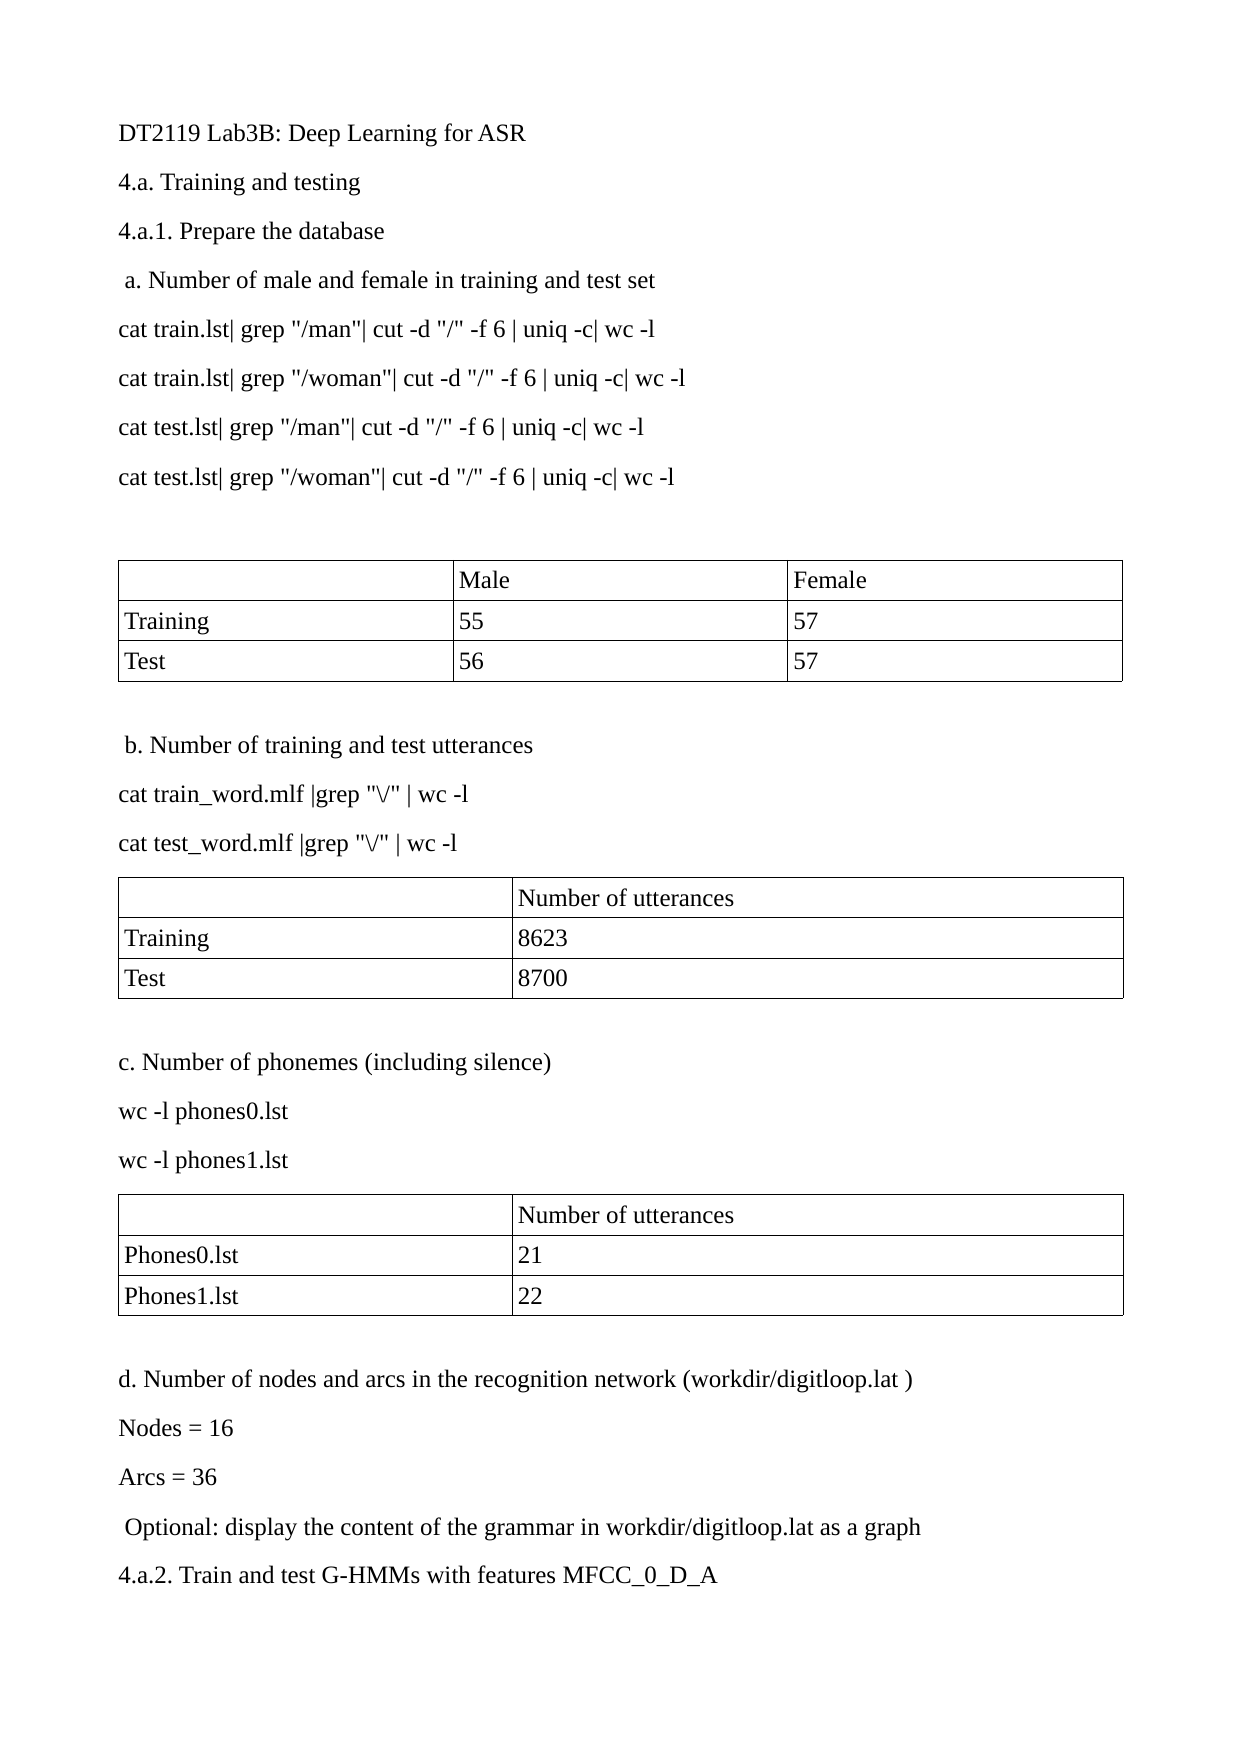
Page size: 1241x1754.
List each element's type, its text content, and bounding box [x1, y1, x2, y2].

table_cell 8700 [513, 959, 1123, 998]
table_cell 8623 [513, 918, 1123, 958]
table_header [119, 561, 453, 600]
table_cell Test [119, 959, 512, 998]
text 4.a.1. Prepare the database [118, 216, 1122, 245]
table_header [119, 1195, 512, 1234]
table_cell Training [119, 601, 453, 640]
table_cell 57 [788, 641, 1122, 681]
text Arcs = 36 [118, 1462, 1122, 1491]
text 4.a. Training and testing [118, 167, 1122, 196]
text a. Number of male and female in training and test set [118, 265, 1122, 294]
table_cell 21 [513, 1236, 1123, 1275]
table_cell Test [119, 641, 453, 681]
text DT2119 Lab3B: Deep Learning for ASR [118, 118, 1122, 147]
text cat train_word.mlf |grep "\/" | wc -l [118, 779, 1122, 808]
table_cell Phones0.lst [119, 1236, 512, 1275]
table_cell Phones1.lst [119, 1276, 512, 1315]
text d. Number of nodes and arcs in the recognition network (workdir/digitloop.lat ) [118, 1364, 1122, 1393]
table_header Female [788, 561, 1122, 600]
table_header Number of utterances [513, 1195, 1123, 1234]
table_cell 55 [454, 601, 787, 640]
table_header [119, 878, 512, 917]
text b. Number of training and test utterances [118, 730, 1122, 758]
text cat train.lst| grep "/man"| cut -d "/" -f 6 | uniq -c| wc -l [118, 314, 1122, 343]
table_cell Training [119, 918, 512, 958]
text cat train.lst| grep "/woman"| cut -d "/" -f 6 | uniq -c| wc -l [118, 363, 1122, 392]
text wc -l phones0.lst [118, 1096, 1122, 1125]
text cat test_word.mlf |grep "\/" | wc -l [118, 828, 1122, 857]
text cat test.lst| grep "/woman"| cut -d "/" -f 6 | uniq -c| wc -l [118, 462, 1122, 490]
text Nodes = 16 [118, 1413, 1122, 1442]
text wc -l phones1.lst [118, 1145, 1122, 1174]
table_cell 22 [513, 1276, 1123, 1315]
text 4.a.2. Train and test G-HMMs with features MFCC_0_D_A [118, 1561, 1122, 1589]
text Optional: display the content of the grammar in workdir/digitloop.lat as a graph [118, 1512, 1122, 1540]
table_header Male [454, 561, 787, 600]
table_cell 57 [788, 601, 1122, 640]
text cat test.lst| grep "/man"| cut -d "/" -f 6 | uniq -c| wc -l [118, 412, 1122, 441]
table_cell 56 [454, 641, 787, 681]
table_header Number of utterances [513, 878, 1123, 917]
text c. Number of phonemes (including silence) [118, 1047, 1122, 1076]
